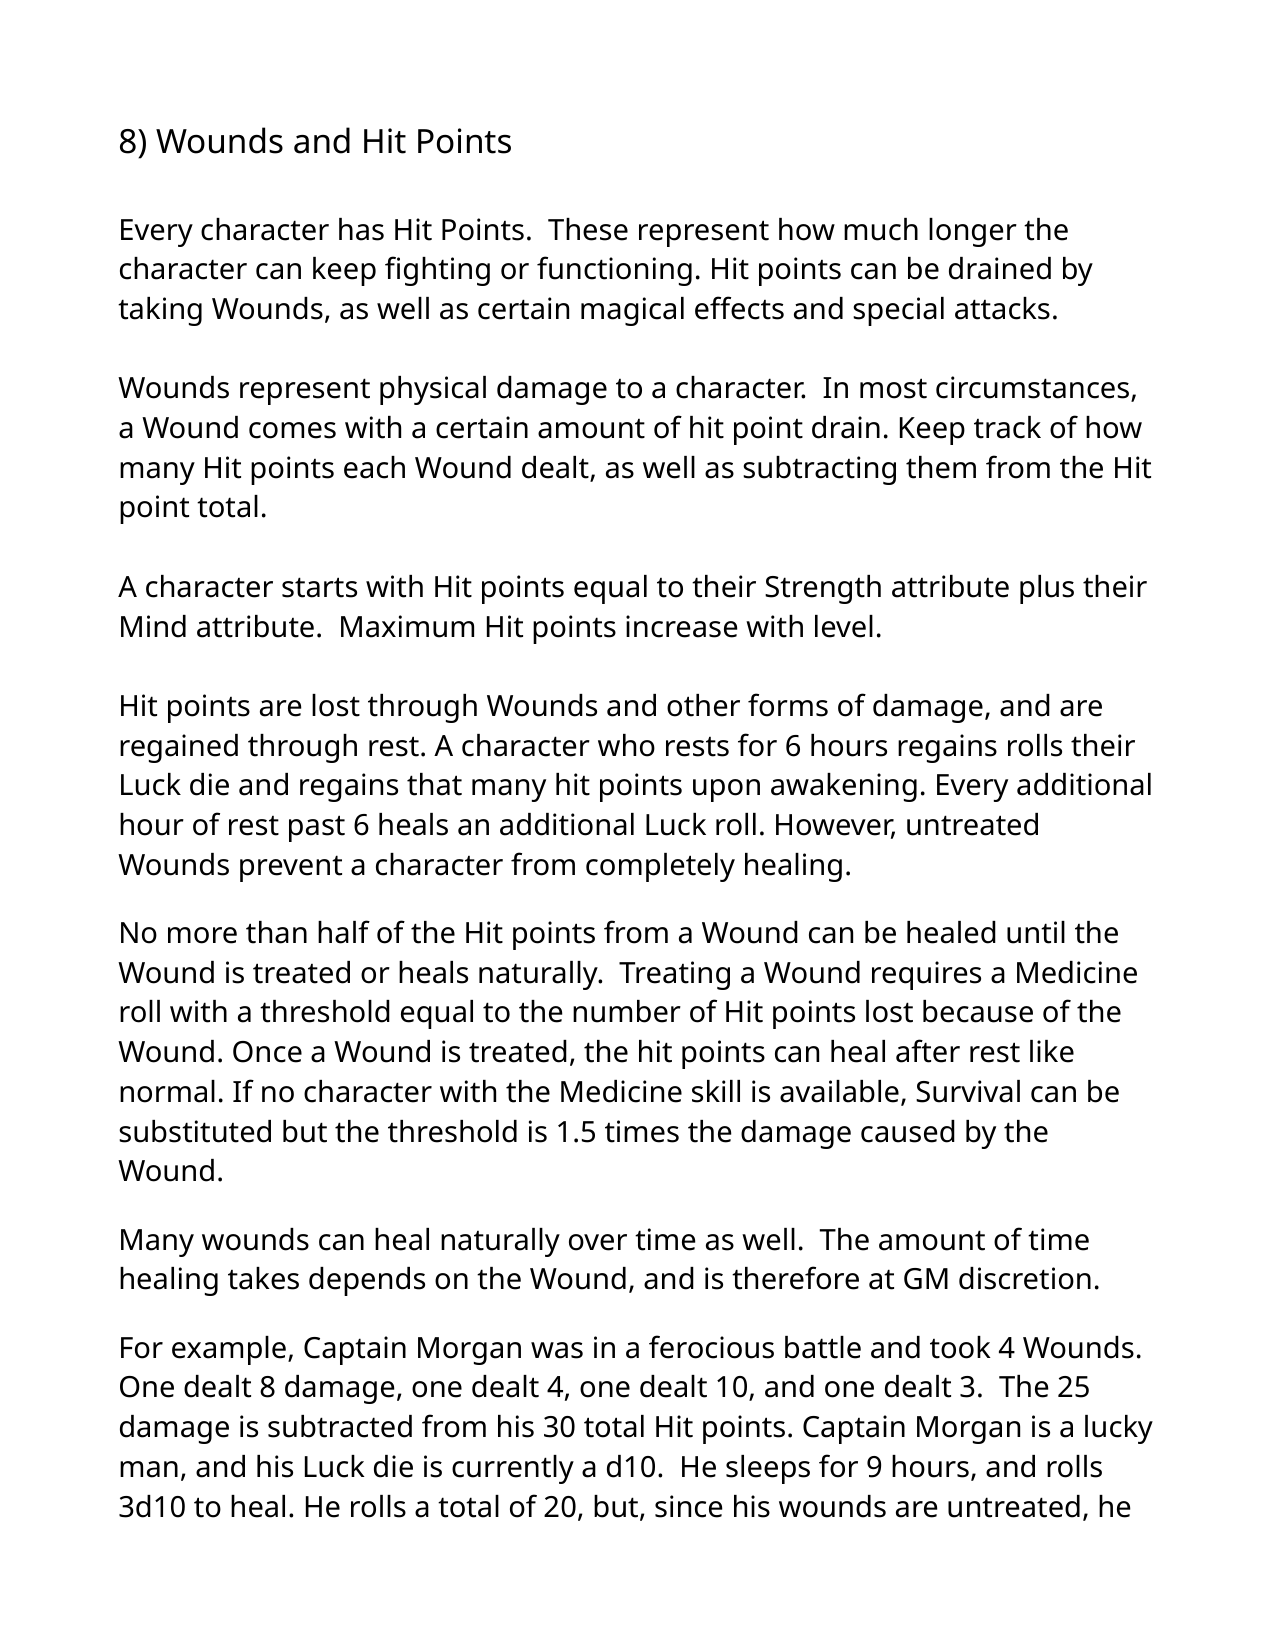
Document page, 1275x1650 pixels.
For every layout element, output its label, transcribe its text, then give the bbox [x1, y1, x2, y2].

text Every character has Hit Points. These represent how much longer the character can keep fighting or functioning. Hit points can be drained by taking Wounds, as well as certain magical effects and special attacks. [118, 209, 1157, 328]
text No more than half of the Hit points from a Wound can be healed until the Wound is treated or heals naturally. Treating a Wound requires a Medicine roll with a threshold equal to the number of Hit points lost because of the Wound. Once a Wound is treated, the hit points can heal after rest like normal. If no character with the Medicine skill is available, Survival can be substituted but the threshold is 1.5 times the damage caused by the Wound. [118, 912, 1157, 1190]
text Hit points are lost through Wounds and other forms of damage, and are regained through rest. A character who rests for 6 hours regains rolls their Luck die and regains that many hit points upon awakening. Every additional hour of rest past 6 heals an additional Luck roll. However, untreated Wounds prevent a character from completely healing. [118, 685, 1157, 884]
text Many wounds can heal naturally over time as well. The amount of time healing takes depends on the Wound, and is therefore at GM discretion. [118, 1219, 1157, 1298]
text 8) Wounds and Hit Points [118, 118, 1157, 163]
text For example, Captain Morgan was in a ferocious battle and took 4 Wounds. One dealt 8 damage, one dealt 4, one dealt 10, and one dealt 3. The 25 damage is subtracted from his 30 total Hit points. Captain Morgan is a lucky man, and his Luck die is currently a d10. He sleeps for 9 hours, and rolls 3d10 to heal. He rolls a total of 20, but, since his wounds are untreated, he [118, 1327, 1157, 1526]
text A character starts with Hit points equal to their Strength attribute plus their Mind attribute. Maximum Hit points increase with level. [118, 566, 1157, 646]
text Wounds represent physical damage to a character. In most circumstances, a Wound comes with a certain amount of hit point drain. Keep track of how many Hit points each Wound dealt, as well as subtracting them from the Hit point total. [118, 368, 1157, 526]
